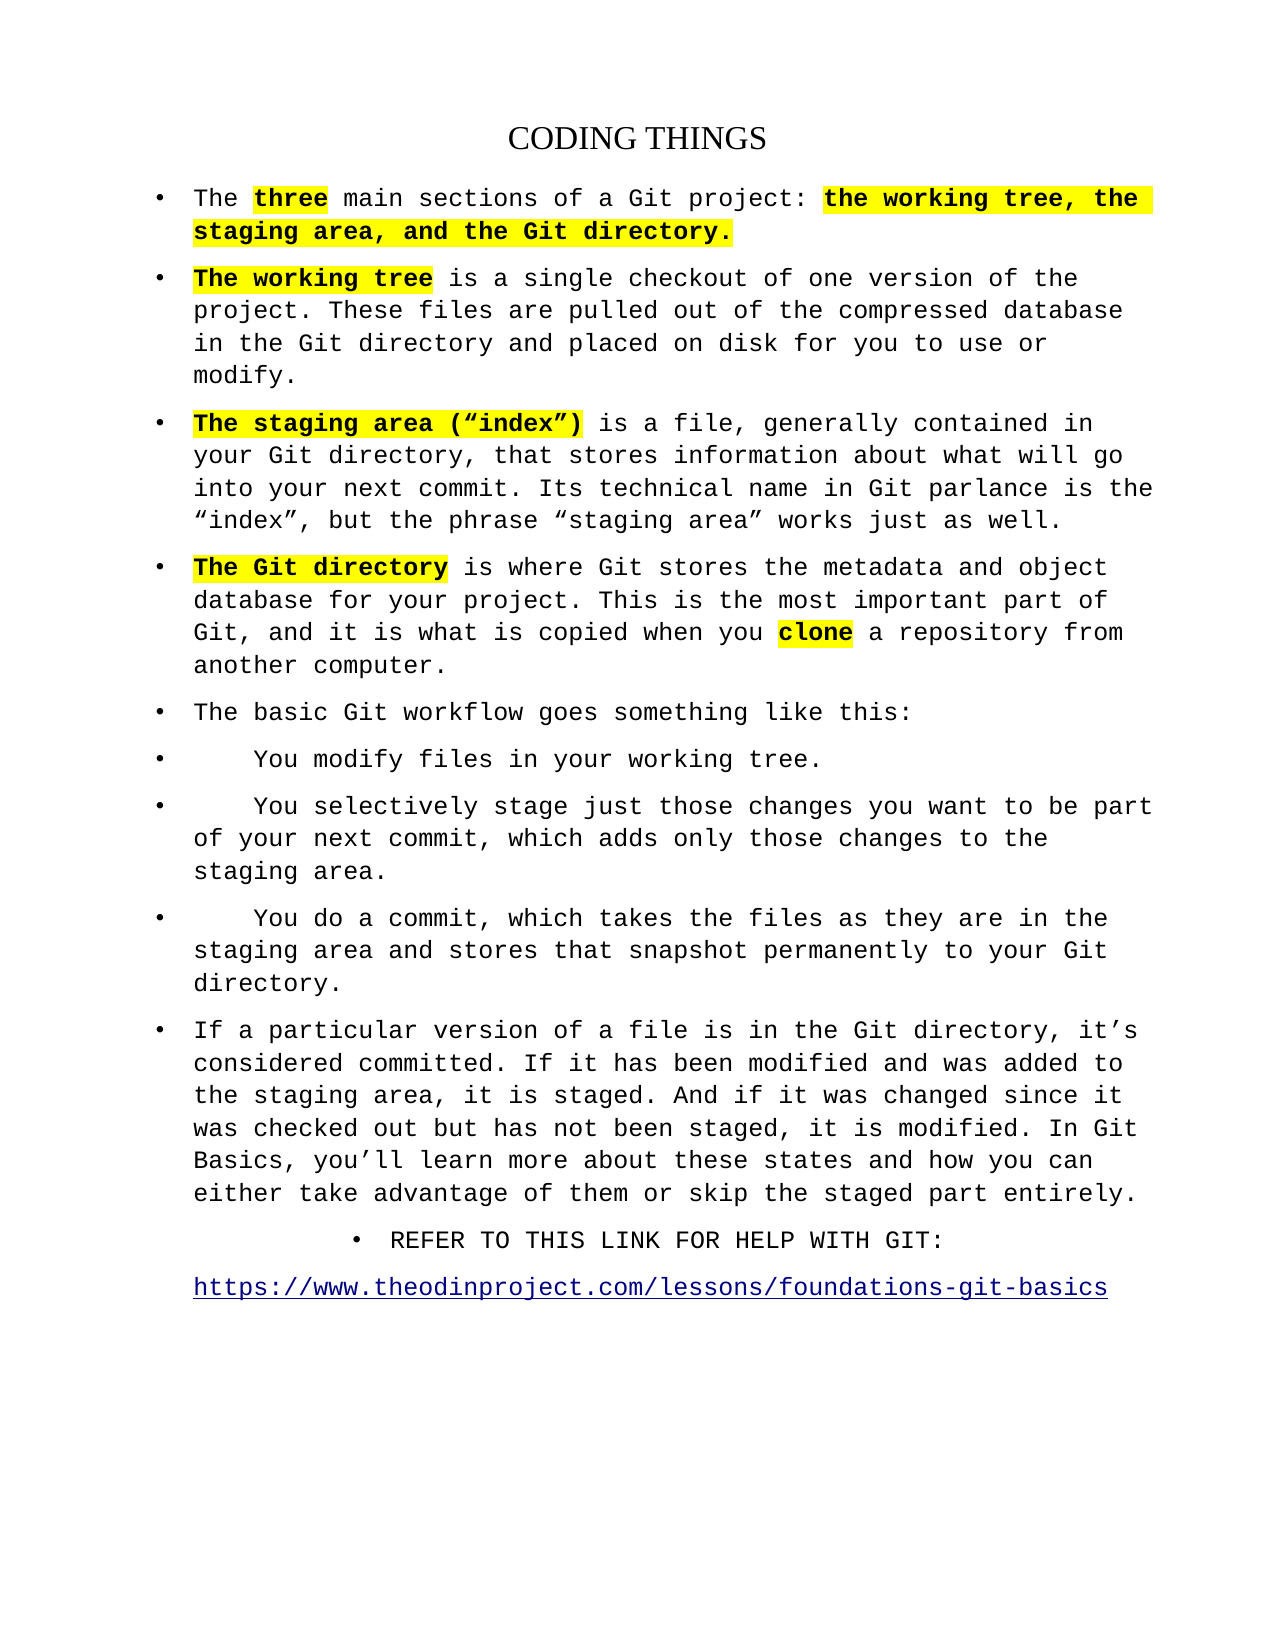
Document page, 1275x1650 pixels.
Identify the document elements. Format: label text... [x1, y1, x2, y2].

list The working tree is a single checkout of one version of the project. These files are pulled out of the compressed database in the Git directory and placed on disk for you to use or modify. [156, 266, 1157, 391]
list The three main sections of a Git project: the working tree, the staging area, and the Git directory. [156, 186, 1157, 247]
list REFER TO THIS LINK FOR HELP WITH GIT: [156, 1227, 1157, 1256]
list If a particular version of a file is in the Git directory, it’s considered committed. If it has been modified and was added to the staging area, it is staged. And if it was changed since it was checked out but has not been staged, it is modified. In Git Basics, you’ll learn more about these states and how you can either take advantage of them or skip the staged part entirely. [156, 1018, 1157, 1208]
list https://www.theodinproject.com/lessons/foundations-git-basics [156, 1274, 1157, 1303]
list The Git directory is where Git stores the metadata and object database for your project. This is the most important part of Git, and it is what is copied when you clone a repository from another computer. [156, 555, 1157, 681]
list You selectively stage just those changes you want to be part of your next commit, which adds only those changes to the staging area. [156, 793, 1157, 887]
list The basic Git workflow goes something like this: [156, 699, 1157, 728]
list You modify files in your working tree. [156, 746, 1157, 775]
list You do a commit, which takes the files as they are in the staging area and stores that snapshot permanently to your Git directory. [156, 906, 1157, 999]
list The staging area (“index”) is a file, generally contained in your Git directory, that stores information about what will go into your next commit. Its technical name in Git parlance is the “index”, but the phrase “staging area” works just as well. [156, 410, 1157, 536]
